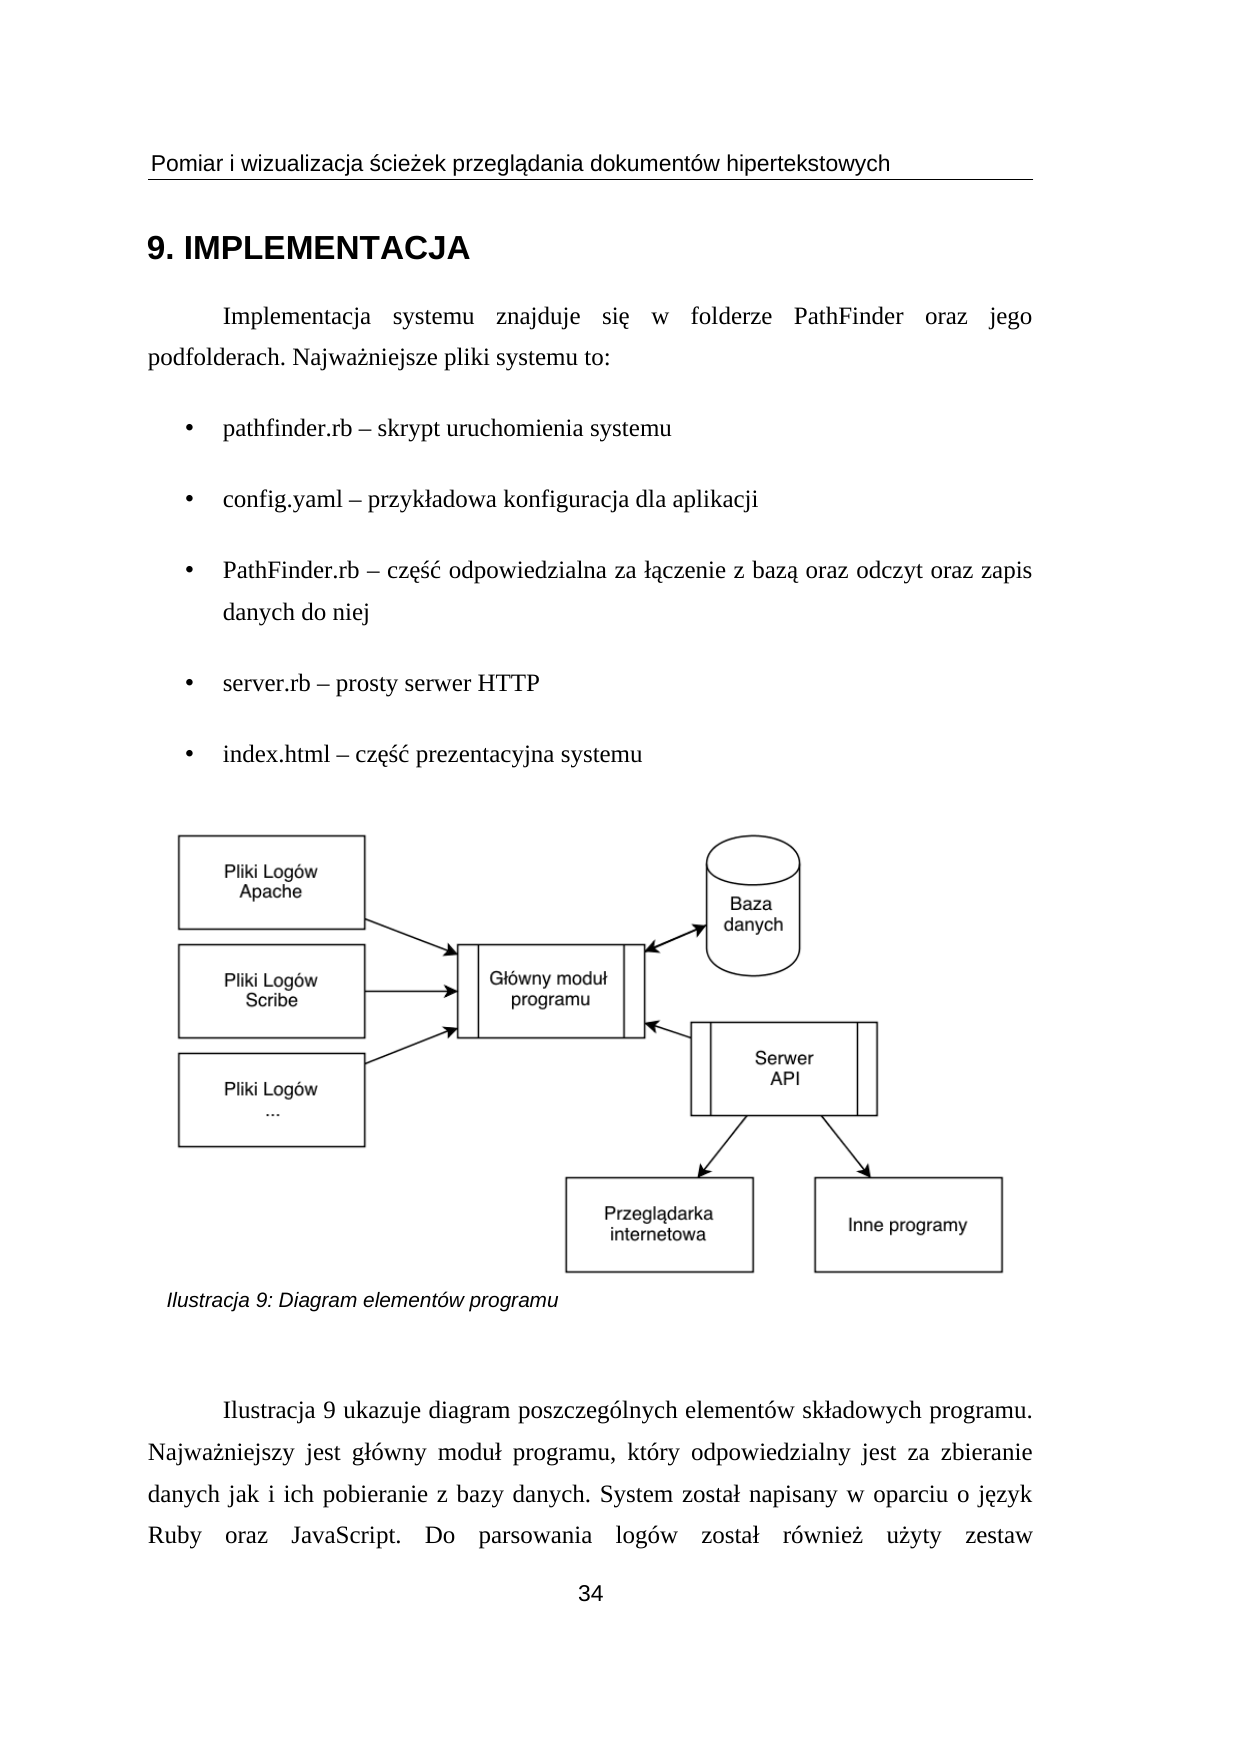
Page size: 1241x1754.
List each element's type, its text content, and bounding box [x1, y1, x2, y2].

list index.html – część prezentacyjna systemu [185, 740, 1033, 768]
list PathFinder.rb – część odpowiedzialna za łączenie z bazą oraz odczyt oraz zapis danych do niej [185, 556, 1033, 626]
list server.rb – prosty serwer HTTP [185, 669, 1033, 697]
list config.yaml – przykładowa konfiguracja dla aplikacji [185, 485, 1033, 513]
text Ilustracja 9 ukazuje diagram poszczególnych elementów składowych programu. Najważniejszy jest główny moduł programu, który odpowiedzialny jest za zbieranie danych jak i ich pobieranie z bazy danych. System został napisany w oparciu o język Ruby oraz JavaScript. Do parsowania logów został również użyty zestaw [148, 1397, 1033, 1549]
subtitle IMPLEMENTACJA [147, 229, 1033, 267]
list pathfinder.rb – skrypt uruchomienia systemu [185, 414, 1033, 442]
list Ilustracja 9: Diagram elementów programu [166, 1286, 1015, 1312]
text Implementacja systemu znajduje się w folderze PathFinder oraz jego podfolderach. Najważniejsze pliki systemu to: [148, 302, 1033, 371]
picture [166, 823, 1015, 1286]
